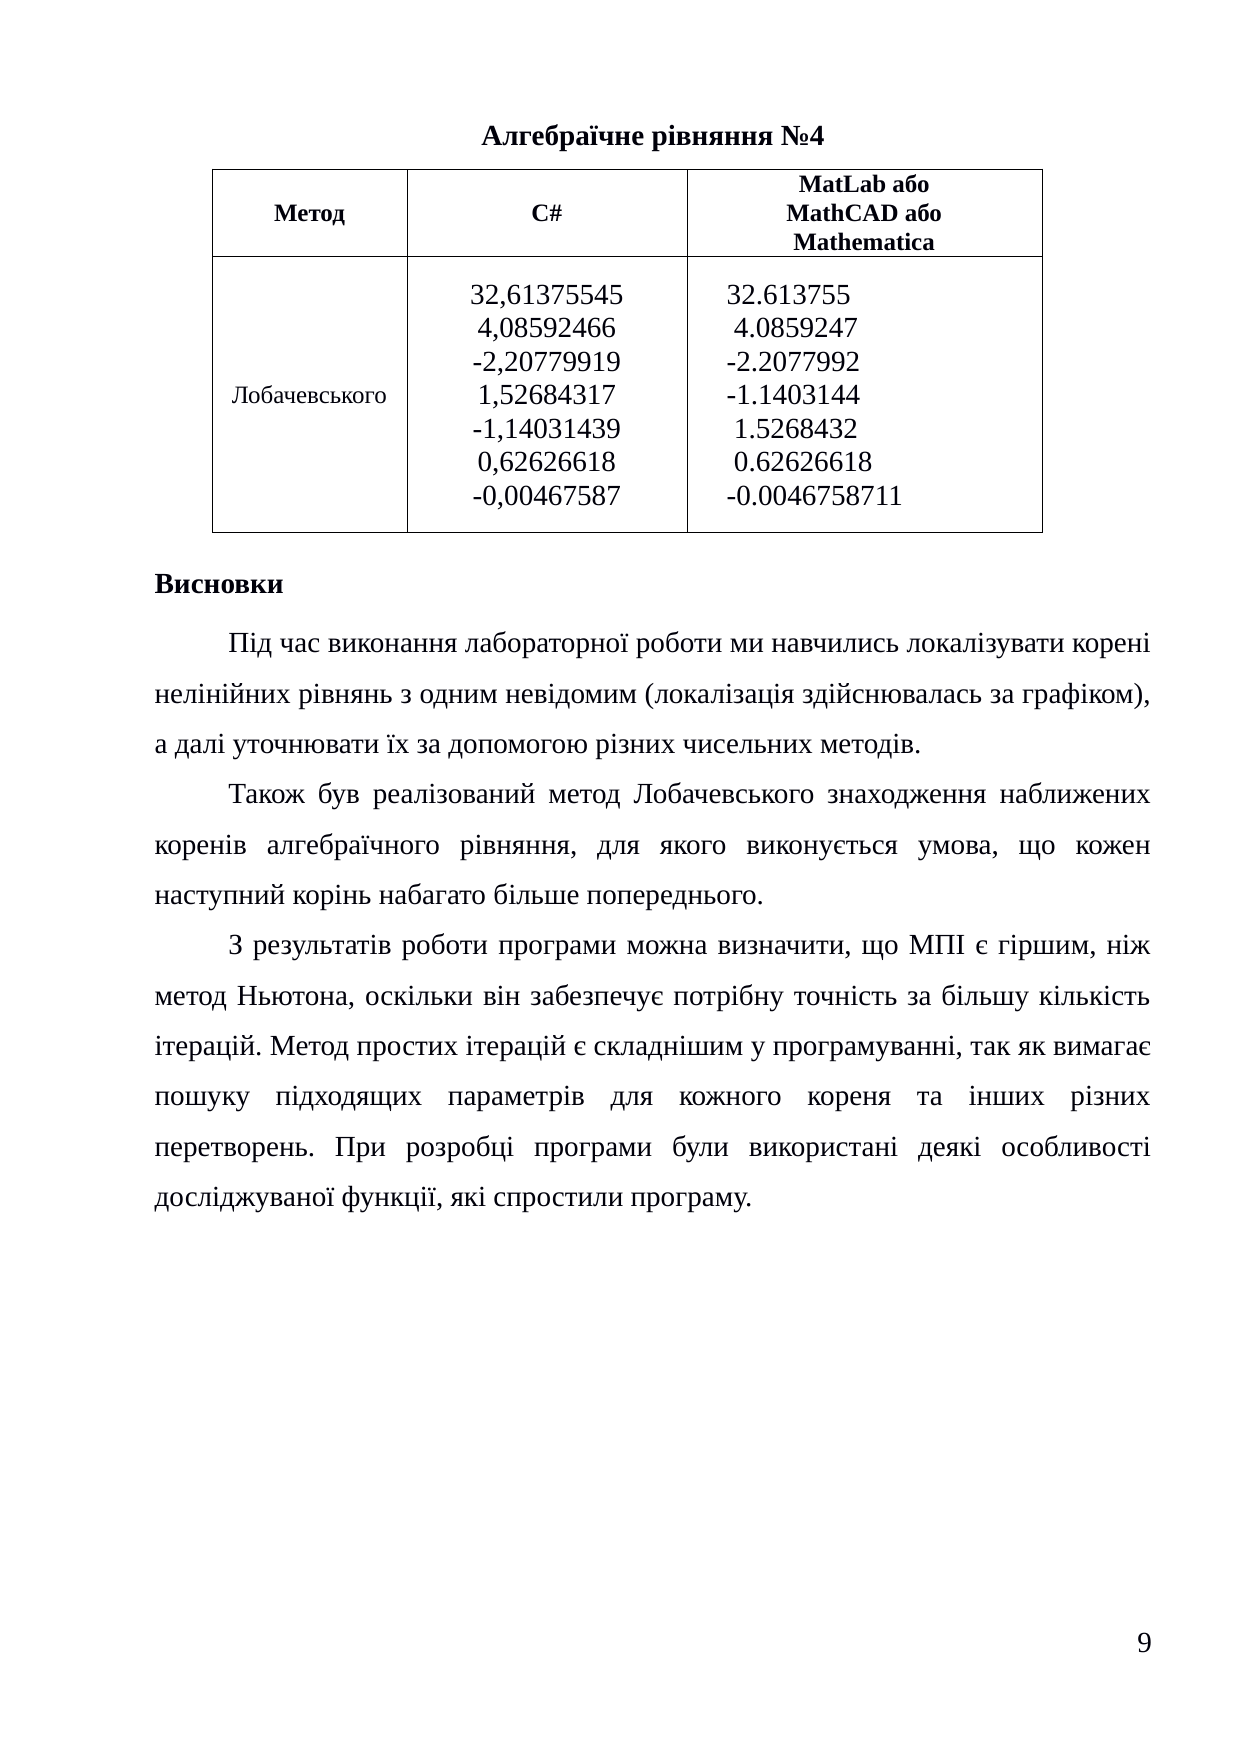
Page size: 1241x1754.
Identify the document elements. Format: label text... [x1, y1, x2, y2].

table_header Метод [213, 170, 407, 256]
text Під час виконання лабораторної роботи ми навчились локалізувати корені нелінійних рівнянь з одним невідомим (локалізація здійснювалась за графіком), а далі уточнювати їх за допомогою різних чисельних методів. [154, 626, 1152, 760]
table_header С# [408, 170, 687, 256]
text Також був реалізований метод Лобачевського знаходження наближених коренів алгебраїчного рівняння, для якого виконується умова, що кожен наступний корінь набагато більше попереднього. [154, 776, 1152, 911]
table_cell Лобачевського [213, 257, 407, 532]
table_header MatLab або MathCAD або Mathematica [688, 170, 1042, 256]
table_cell 32,61375545 4,08592466 -2,20779919 1,52684317 -1,14031439 0,62626618 -0,00467587 [408, 257, 687, 532]
text Алгебраїчне рівняння №4 [154, 118, 1152, 152]
text Висновки [154, 566, 1152, 600]
text З результатів роботи програми можна визначити, що МПІ є гіршим, ніж метод Ньютона, оскільки він забезпечує потрібну точність за більшу кількість ітерацій. Метод простих ітерацій є складнішим у програмуванні, так як вимагає пошуку підходящих параметрів для кожного кореня та інших різних перетворень. При розробці програми були використані деякі особливості досліджуваної функції, які спростили програму. [154, 927, 1152, 1212]
table_cell 32.613755 4.0859247 -2.2077992 -1.1403144 1.5268432 0.62626618 -0.0046758711 [688, 257, 1042, 532]
